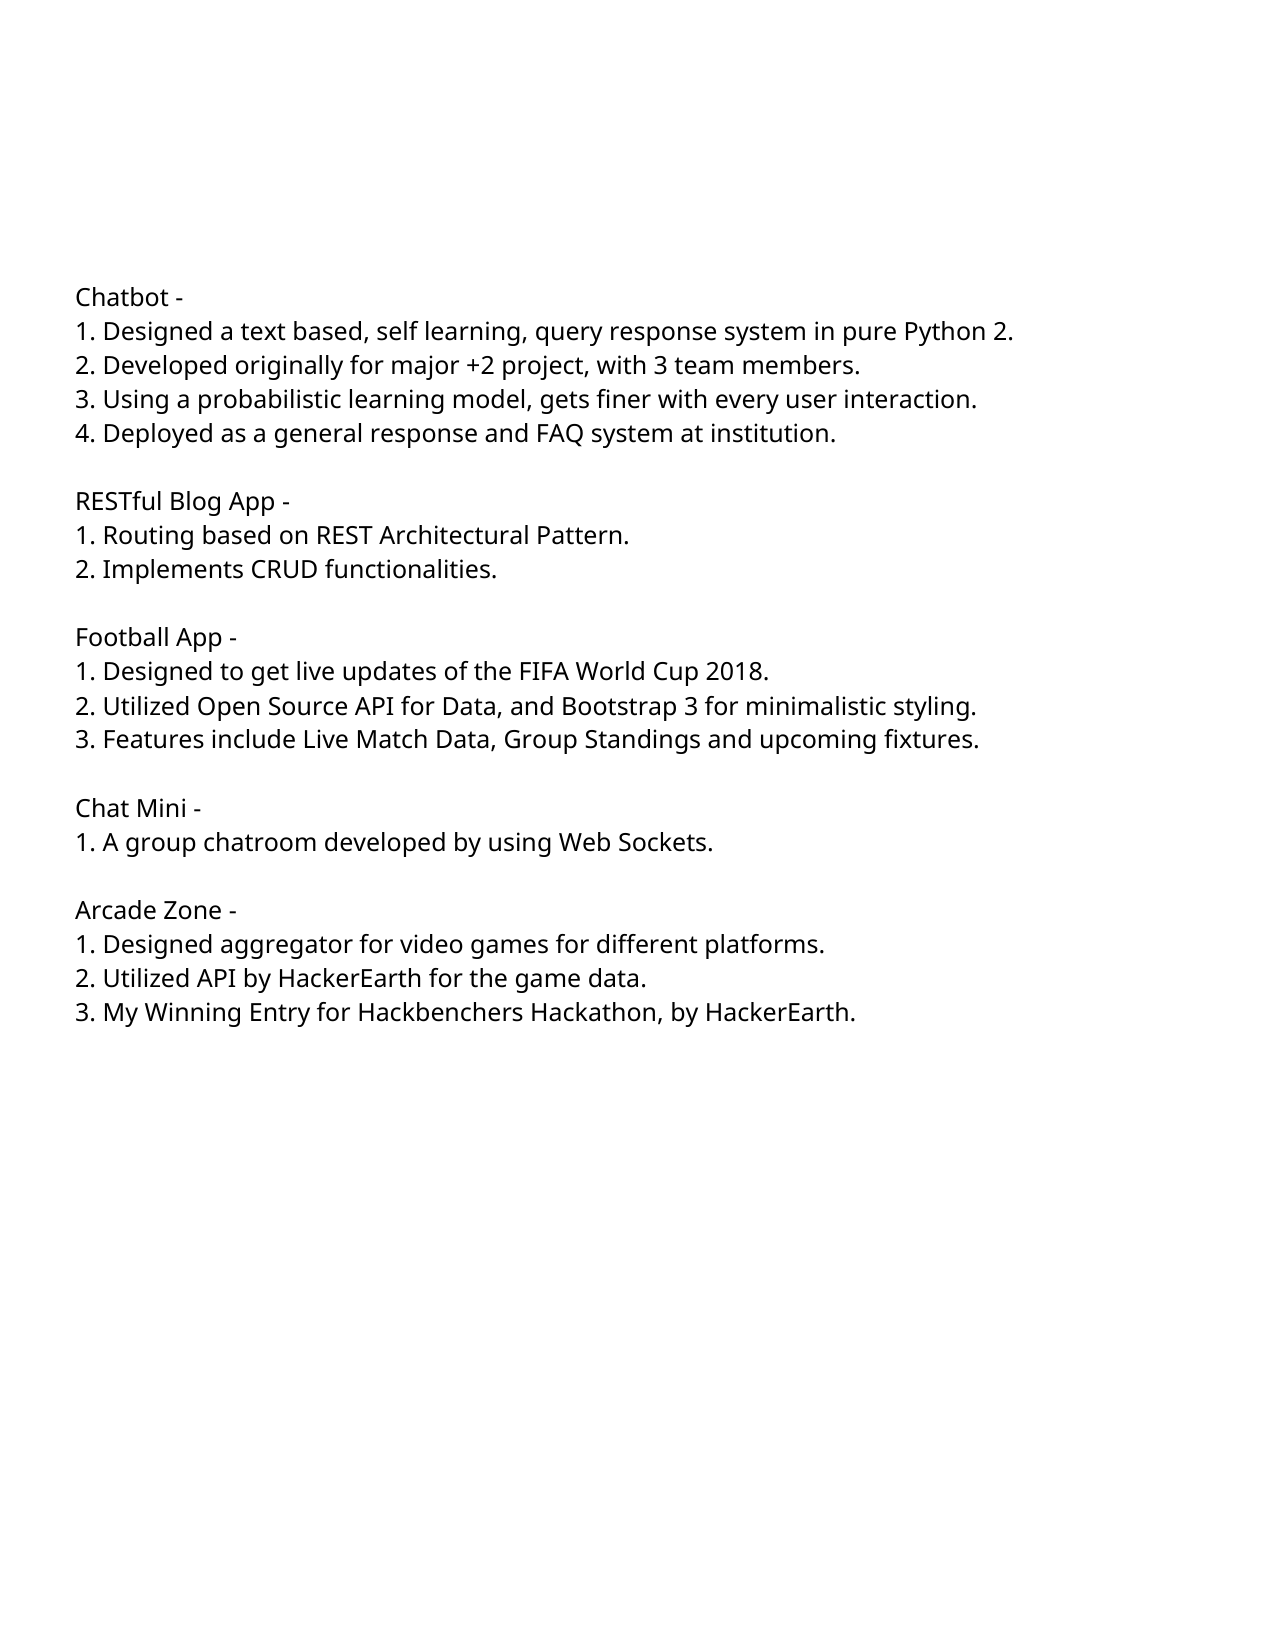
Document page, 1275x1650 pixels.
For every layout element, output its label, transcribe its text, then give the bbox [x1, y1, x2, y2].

text 4. Deployed as a general response and FAQ system at institution. [75, 416, 1200, 450]
text 1. Routing based on REST Architectural Pattern. [75, 518, 1200, 552]
text Chatbot - [75, 279, 1200, 313]
text Chat Mini - [75, 790, 1200, 824]
text 1. Designed a text based, self learning, query response system in pure Python 2. [75, 313, 1200, 347]
text Arcade Zone - [75, 892, 1200, 927]
text 3. Using a probabilistic learning model, gets finer with every user interaction. [75, 382, 1200, 416]
text 2. Utilized Open Source API for Data, and Bootstrap 3 for minimalistic styling. [75, 688, 1200, 722]
text Football App - [75, 620, 1200, 654]
text 3. Features include Live Match Data, Group Standings and upcoming fixtures. [75, 722, 1200, 756]
text 1. Designed to get live updates of the FIFA World Cup 2018. [75, 654, 1200, 688]
text 1. Designed aggregator for video games for different platforms. [75, 927, 1200, 961]
text RESTful Blog App - [75, 484, 1200, 518]
text 2. Implements CRUD functionalities. [75, 552, 1200, 586]
text 3. My Winning Entry for Hackbenchers Hackathon, by HackerEarth. [75, 995, 1200, 1029]
text 2. Developed originally for major +2 project, with 3 team members. [75, 347, 1200, 382]
text 1. A group chatroom developed by using Web Sockets. [75, 824, 1200, 858]
text 2. Utilized API by HackerEarth for the game data. [75, 961, 1200, 995]
